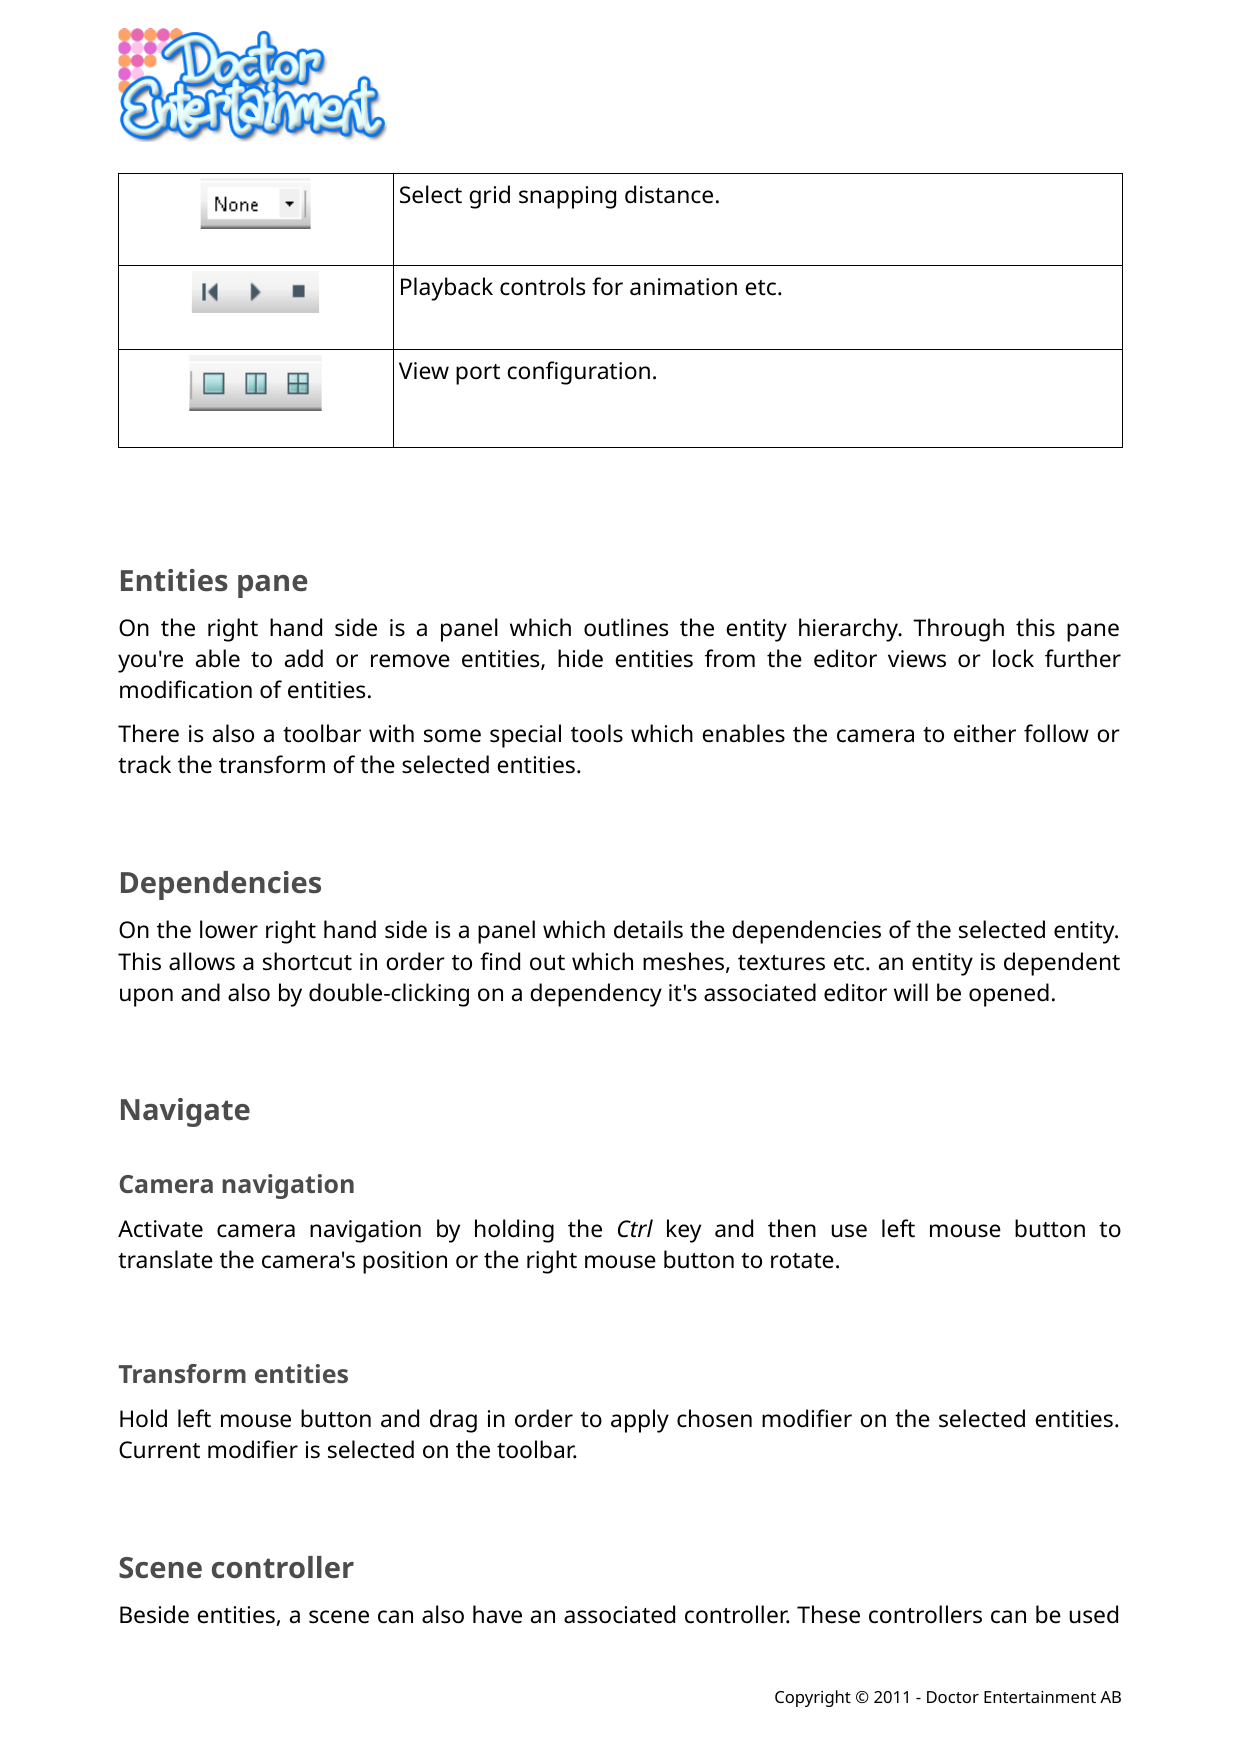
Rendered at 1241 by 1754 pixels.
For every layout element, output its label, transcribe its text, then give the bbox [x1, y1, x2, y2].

subtitle Transform entities [118, 1357, 1122, 1391]
text There is also a toolbar with some special tools which enables the camera to either follow or track the transform of the selected entities. [118, 718, 1122, 781]
text Beside entities, a scene can also have an associated controller. These controllers can be used [118, 1599, 1122, 1630]
subtitle Camera navigation [118, 1166, 1122, 1200]
subtitle Dependencies [118, 862, 1122, 902]
table_cell [119, 266, 393, 349]
text Hold left mouse button and drag in order to apply chosen modifier on the selected entities. Current modifier is selected on the toolbar. [118, 1403, 1122, 1466]
text On the lower right hand side is a panel which details the dependencies of the selected entity. This allows a shortcut in order to find out which meshes, textures etc. an entity is dependent upon and also by double-clicking on a dependency it's associated editor will be opened. [118, 914, 1122, 1008]
table_cell Select grid snapping distance. [394, 174, 1122, 265]
table_cell [119, 350, 393, 447]
table_cell Playback controls for animation etc. [394, 266, 1122, 349]
table_cell [119, 174, 393, 265]
subtitle Navigate [118, 1089, 1122, 1129]
text On the right hand side is a panel which outlines the entity hierarchy. Through this pane you're able to add or remove entities, hide entities from the editor views or lock further modification of entities. [118, 612, 1122, 706]
table_cell View port configuration. [394, 350, 1122, 447]
text Activate camera navigation by holding the Ctrl key and then use left mouse button to translate the camera's position or the right mouse button to rotate. [118, 1213, 1122, 1275]
subtitle Entities pane [118, 560, 1122, 599]
subtitle Scene controller [118, 1547, 1122, 1587]
